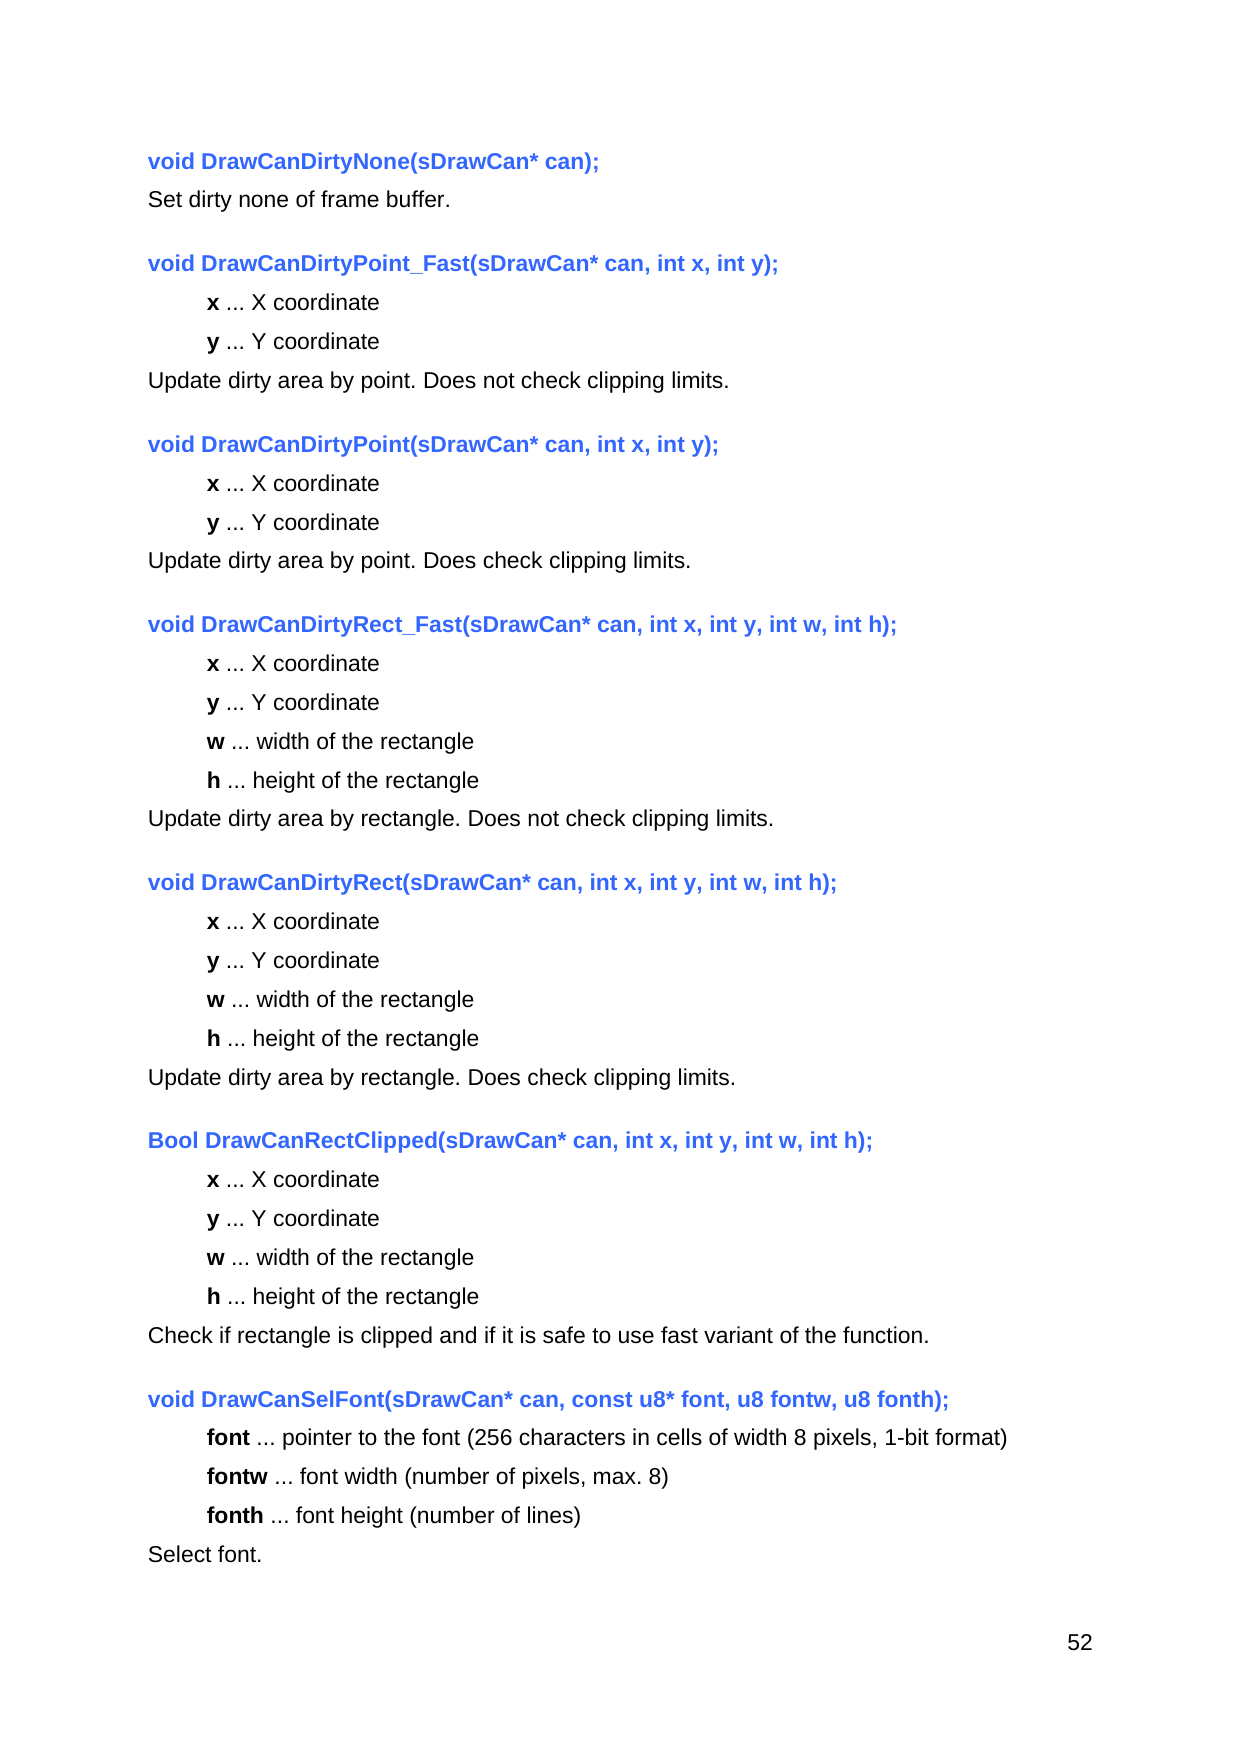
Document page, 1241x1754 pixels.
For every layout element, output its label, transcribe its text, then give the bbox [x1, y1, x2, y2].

text w ... width of the rectangle [148, 986, 1093, 1012]
text fonth ... font height (number of lines) [148, 1502, 1093, 1528]
text void DrawCanSelFont(sDrawCan* can, const u8* font, u8 fontw, u8 fonth); [148, 1386, 1093, 1412]
text y ... Y coordinate [148, 328, 1093, 354]
text h ... height of the rectangle [148, 1283, 1093, 1309]
text Update dirty area by point. Does check clipping limits. [148, 547, 1093, 574]
text x ... X coordinate [148, 289, 1093, 316]
text h ... height of the rectangle [148, 1025, 1093, 1051]
text x ... X coordinate [148, 1166, 1093, 1193]
text Update dirty area by point. Does not check clipping limits. [148, 367, 1093, 393]
text Check if rectangle is clipped and if it is safe to use fast variant of the function. [148, 1322, 1093, 1348]
text void DrawCanDirtyPoint_Fast(sDrawCan* can, int x, int y); [148, 250, 1093, 277]
text x ... X coordinate [148, 650, 1093, 676]
text x ... X coordinate [148, 469, 1093, 496]
text void DrawCanDirtyNone(sDrawCan* can); [148, 148, 1093, 174]
text h ... height of the rectangle [148, 767, 1093, 793]
text void DrawCanDirtyPoint(sDrawCan* can, int x, int y); [148, 431, 1093, 457]
text Update dirty area by rectangle. Does not check clipping limits. [148, 805, 1093, 832]
text y ... Y coordinate [148, 1205, 1093, 1231]
text w ... width of the rectangle [148, 1244, 1093, 1270]
text x ... X coordinate [148, 908, 1093, 934]
text Update dirty area by rectangle. Does check clipping limits. [148, 1063, 1093, 1090]
text y ... Y coordinate [148, 689, 1093, 715]
text y ... Y coordinate [148, 508, 1093, 535]
text Select font. [148, 1541, 1093, 1567]
text void DrawCanDirtyRect_Fast(sDrawCan* can, int x, int y, int w, int h); [148, 611, 1093, 637]
text fontw ... font width (number of pixels, max. 8) [148, 1463, 1093, 1489]
text void DrawCanDirtyRect(sDrawCan* can, int x, int y, int w, int h); [148, 869, 1093, 896]
text font ... pointer to the font (256 characters in cells of width 8 pixels, 1-bit format) [148, 1424, 1093, 1451]
text y ... Y coordinate [148, 947, 1093, 973]
text Bool DrawCanRectClipped(sDrawCan* can, int x, int y, int w, int h); [148, 1127, 1093, 1154]
text w ... width of the rectangle [148, 728, 1093, 754]
text Set dirty none of frame buffer. [148, 186, 1093, 213]
